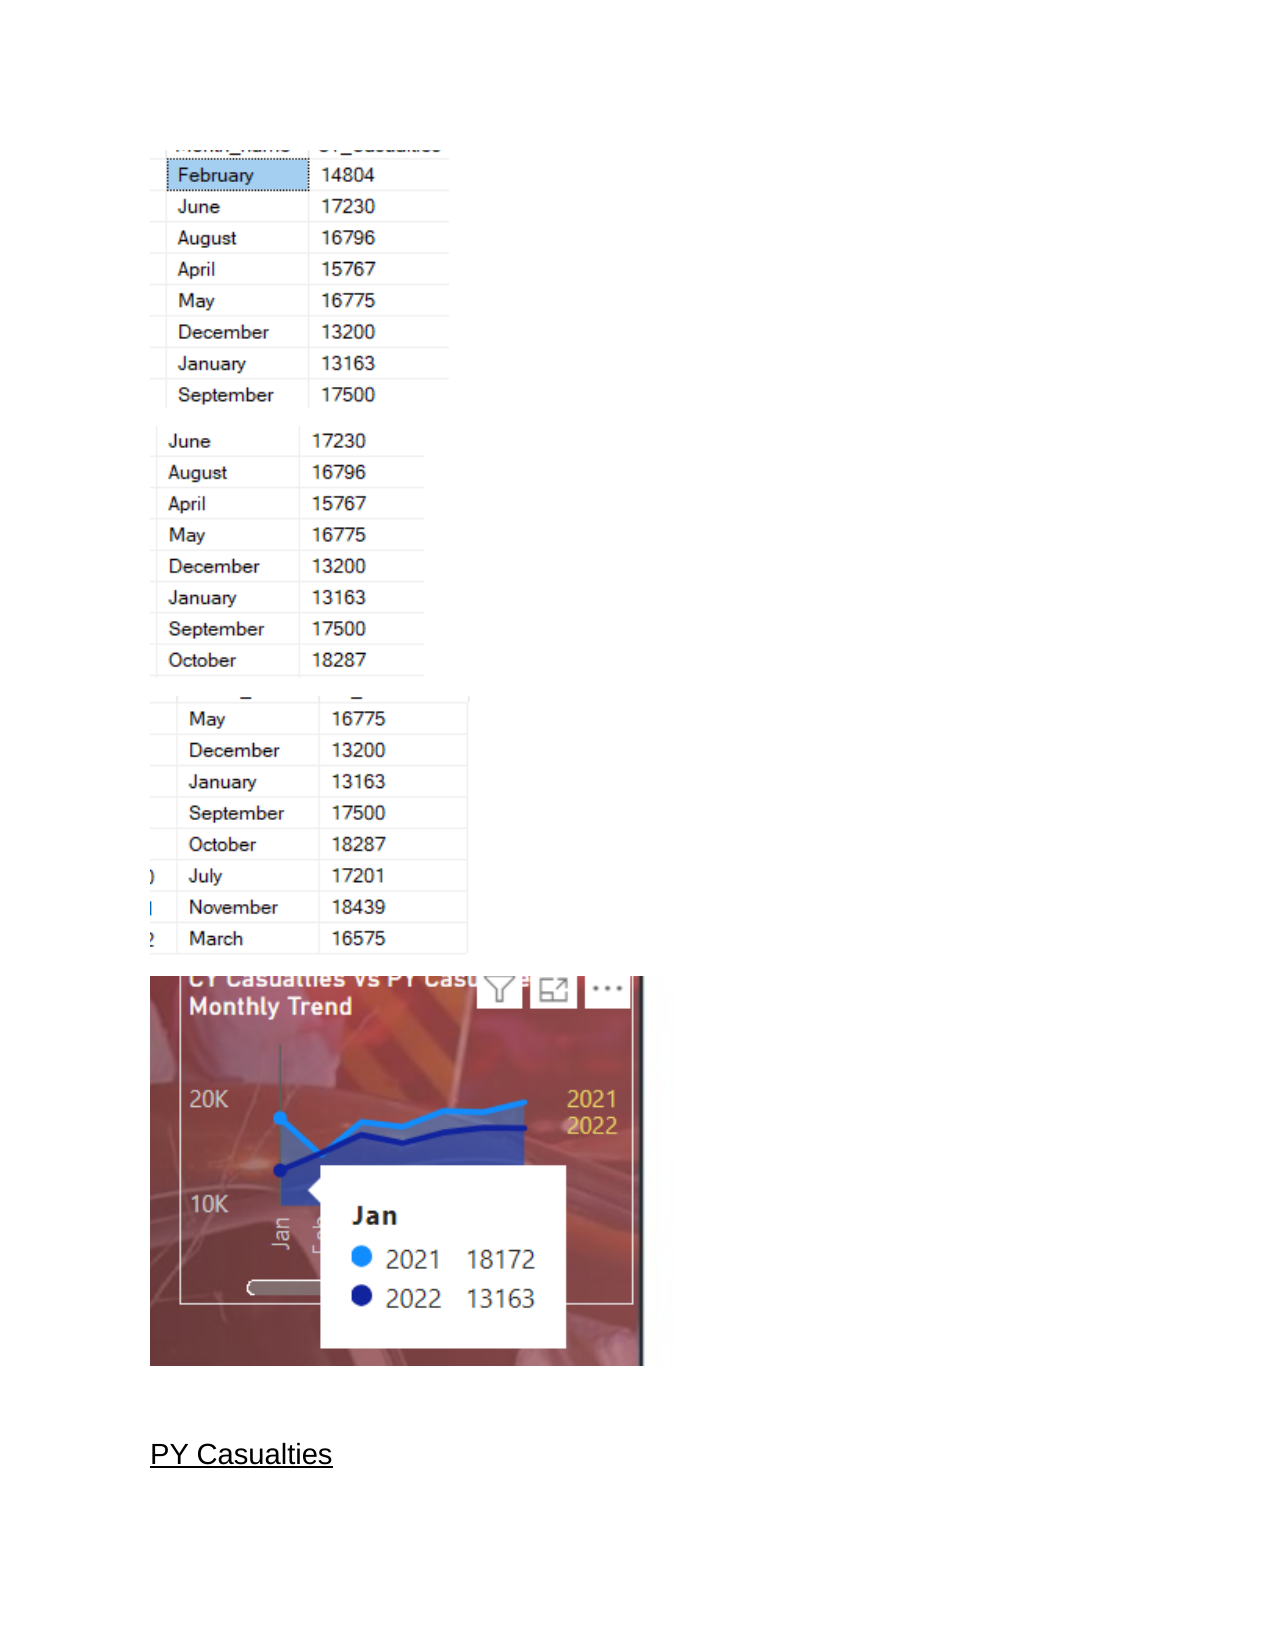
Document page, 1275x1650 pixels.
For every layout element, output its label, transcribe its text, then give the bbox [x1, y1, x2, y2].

text PY Casualties [150, 1437, 1125, 1470]
